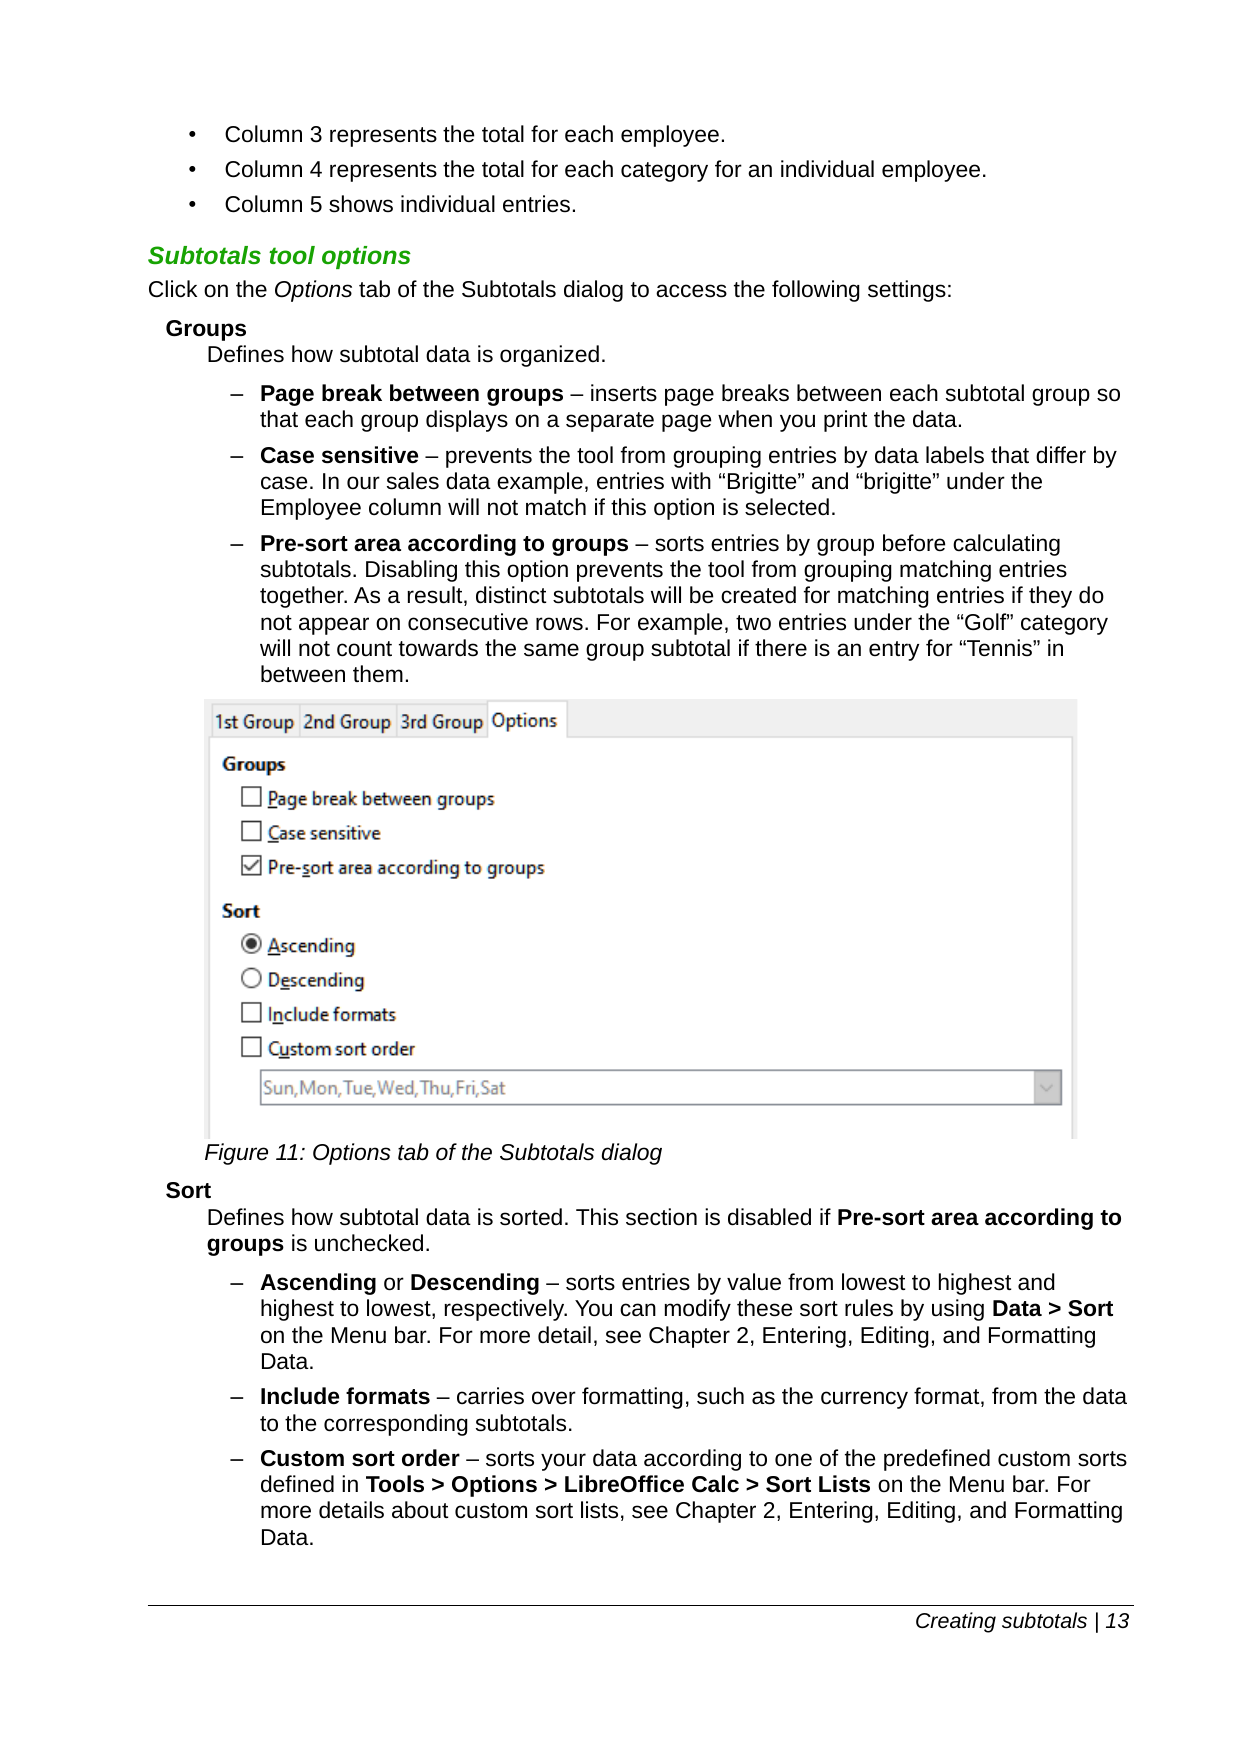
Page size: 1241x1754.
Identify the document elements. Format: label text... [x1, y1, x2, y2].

text Sort [165, 1177, 1134, 1204]
list Case sensitive – prevents the tool from grouping entries by data labels that differ by case. In our sales data example, entries with “Brigitte” and “brigitte” under the Employee column will not match if this option is selected. [230, 442, 1134, 521]
text Defines how subtotal data is organized. [207, 341, 1134, 368]
list Ascending or Descending – sorts entries by value from lowest to highest and highest to lowest, respectively. You can modify these sort rules by using Data > Sort on the Menu bar. For more detail, see Chapter 2, Entering, Editing, and Formatting Data. [230, 1269, 1134, 1374]
list Column 5 shows individual entries. [185, 188, 1134, 221]
list Custom sort order – sorts your data according to one of the predefined custom sorts defined in Tools > Options > LibreOffice Calc > Sort Lists on the Menu bar. For more details about custom sort lists, see Chapter 2, Entering, Editing, and Formatting Data. [230, 1445, 1134, 1550]
text Groups [165, 315, 1134, 341]
list Pre-sort area according to groups – sorts entries by group before calculating subtotals. Disabling this option prevents the tool from grouping matching entries together. As a result, distinct subtotals will be created for matching entries if they do not appear on consecutive rows. For example, two entries under the “Golf” category will not count towards the same group subtotal if there is an entry for “Tennis” in between them. [230, 529, 1134, 688]
list Page break between groups – inserts page breaks between each subtotal group so that each group displays on a separate page when you print the data. [230, 380, 1134, 433]
list Include formats – carries over formatting, such as the currency format, from the data to the corresponding subtotals. [230, 1383, 1134, 1436]
list Column 4 represents the total for each category for an individual employee. [185, 153, 1134, 183]
picture [204, 699, 1078, 1139]
text Click on the Options tab of the Subtotals dialog to access the following settings: [148, 276, 1134, 302]
text Defines how subtotal data is sorted. This section is disabled if Pre-sort area according to groups is unchecked. [207, 1204, 1134, 1256]
text Figure 11: Options tab of the Subtotals dialog [204, 1139, 1078, 1165]
list Column 3 represents the total for each employee. [185, 118, 1134, 147]
subtitle Subtotals tool options [148, 241, 1134, 270]
